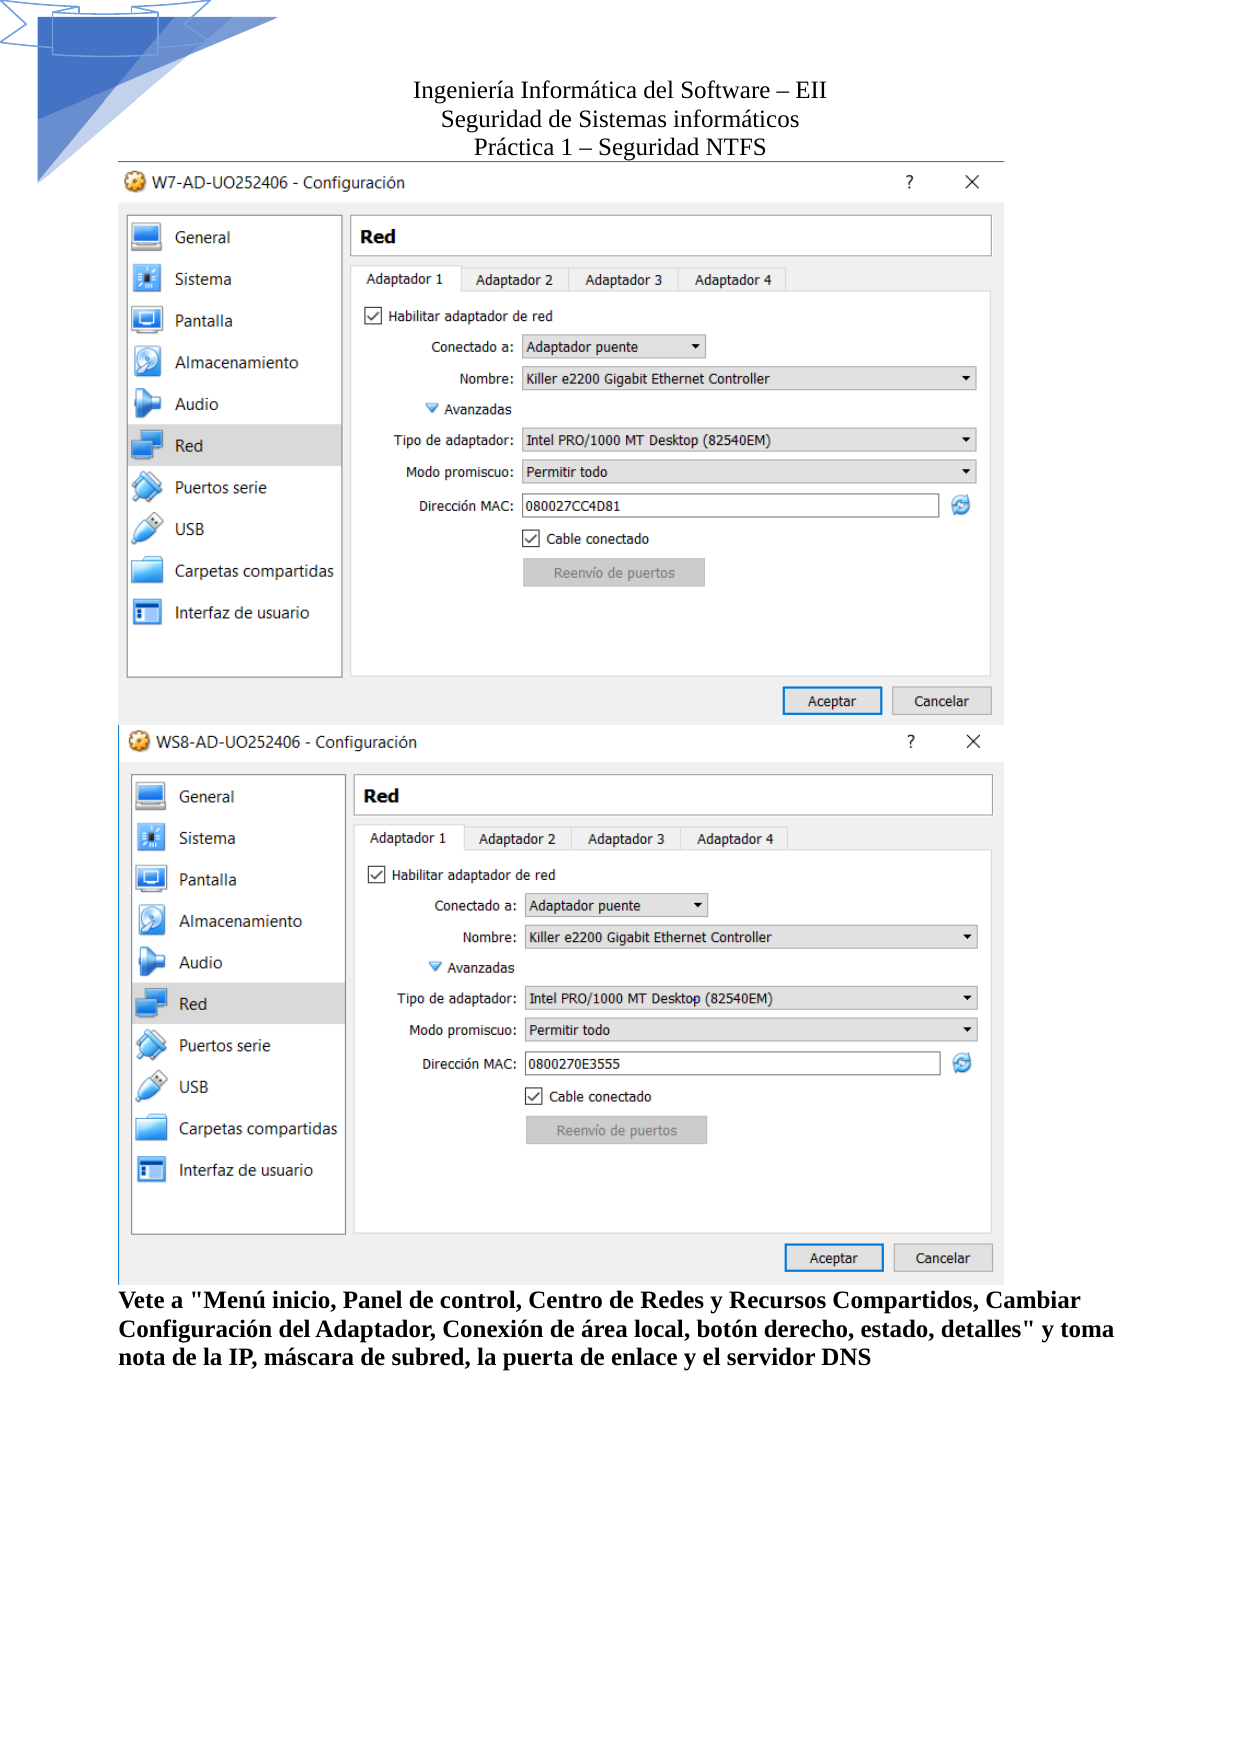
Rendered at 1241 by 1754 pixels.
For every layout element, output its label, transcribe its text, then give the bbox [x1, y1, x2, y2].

text Vete a "Menú inicio, Panel de control, Centro de Redes y Recursos Compartidos, Cambiar Configuración del Adaptador, Conexión de área local, botón derecho, estado, detalles" y toma nota de la IP, máscara de subred, la puerta de enlace y el servidor DNS [118, 1285, 1122, 1371]
